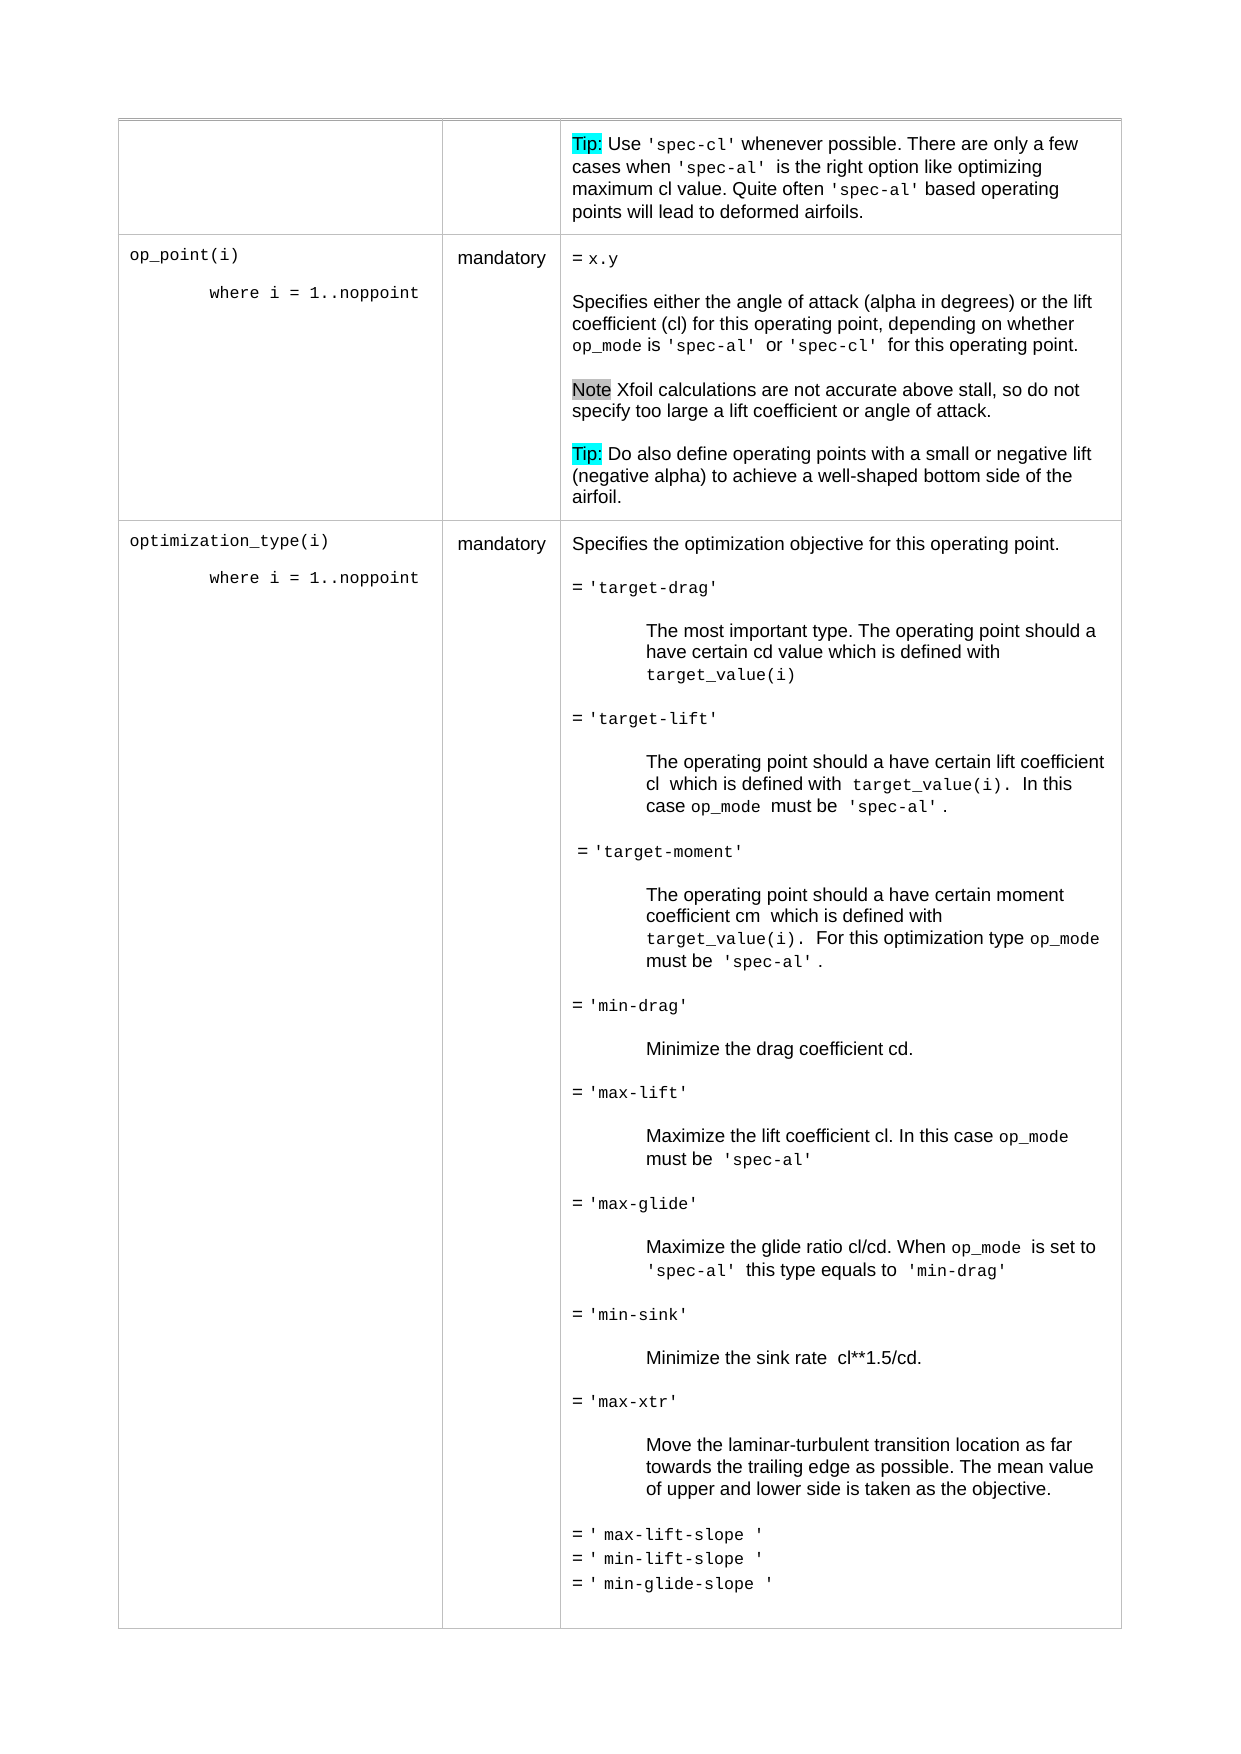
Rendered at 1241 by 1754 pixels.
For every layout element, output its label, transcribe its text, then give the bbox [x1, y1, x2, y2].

table_cell mandatory [443, 521, 560, 1627]
table_cell optimization_type(i) where i = 1..noppoint [119, 521, 442, 1627]
table_cell [119, 121, 442, 234]
table_cell [443, 121, 560, 234]
table_cell Specifies the optimization objective for this operating point. = 'target-drag' The most important type. The operating point should a have certain cd value which is defined with target_value(i) = 'target-lift' The operating point should a have certain lift coefficient cl which is defined with target_value(i). In this case op_mode must be 'spec-al' . = 'target-moment' The operating point should a have certain moment coefficient cm which is defined with target_value(i). For this optimization type op_mode must be 'spec-al' . = 'min-drag' Minimize the drag coefficient cd. = 'max-lift' Maximize the lift coefficient cl. In this case op_mode must be 'spec-al' = 'max-glide' Maximize the glide ratio cl/cd. When op_mode is set to 'spec-al' this type equals to 'min-drag' = 'min-sink' Minimize the sink rate cl**1.5/cd. = 'max-xtr' Move the laminar-turbulent transition location as far towards the trailing edge as possible. The mean value of upper and lower side is taken as the objective. = ' max-lift-slope ' = ' min-lift-slope ' = ' min-glide-slope ' [561, 521, 1121, 1627]
table_cell = x.y Specifies either the angle of attack (alpha in degrees) or the lift coefficient (cl) for this operating point, depending on whether op_mode is 'spec-al' or 'spec-cl' for this operating point. Note Xfoil calculations are not accurate above stall, so do not specify too large a lift coefficient or angle of attack. Tip: Do also define operating points with a small or negative lift (negative alpha) to achieve a well-shaped bottom side of the airfoil. [561, 235, 1121, 519]
table_cell mandatory [443, 235, 560, 519]
table_cell Tip: Use 'spec-cl' whenever possible. There are only a few cases when 'spec-al' is the right option like optimizing maximum cl value. Quite often 'spec-al' based operating points will lead to deformed airfoils. [561, 121, 1121, 234]
table_cell op_point(i) where i = 1..noppoint [119, 235, 442, 519]
